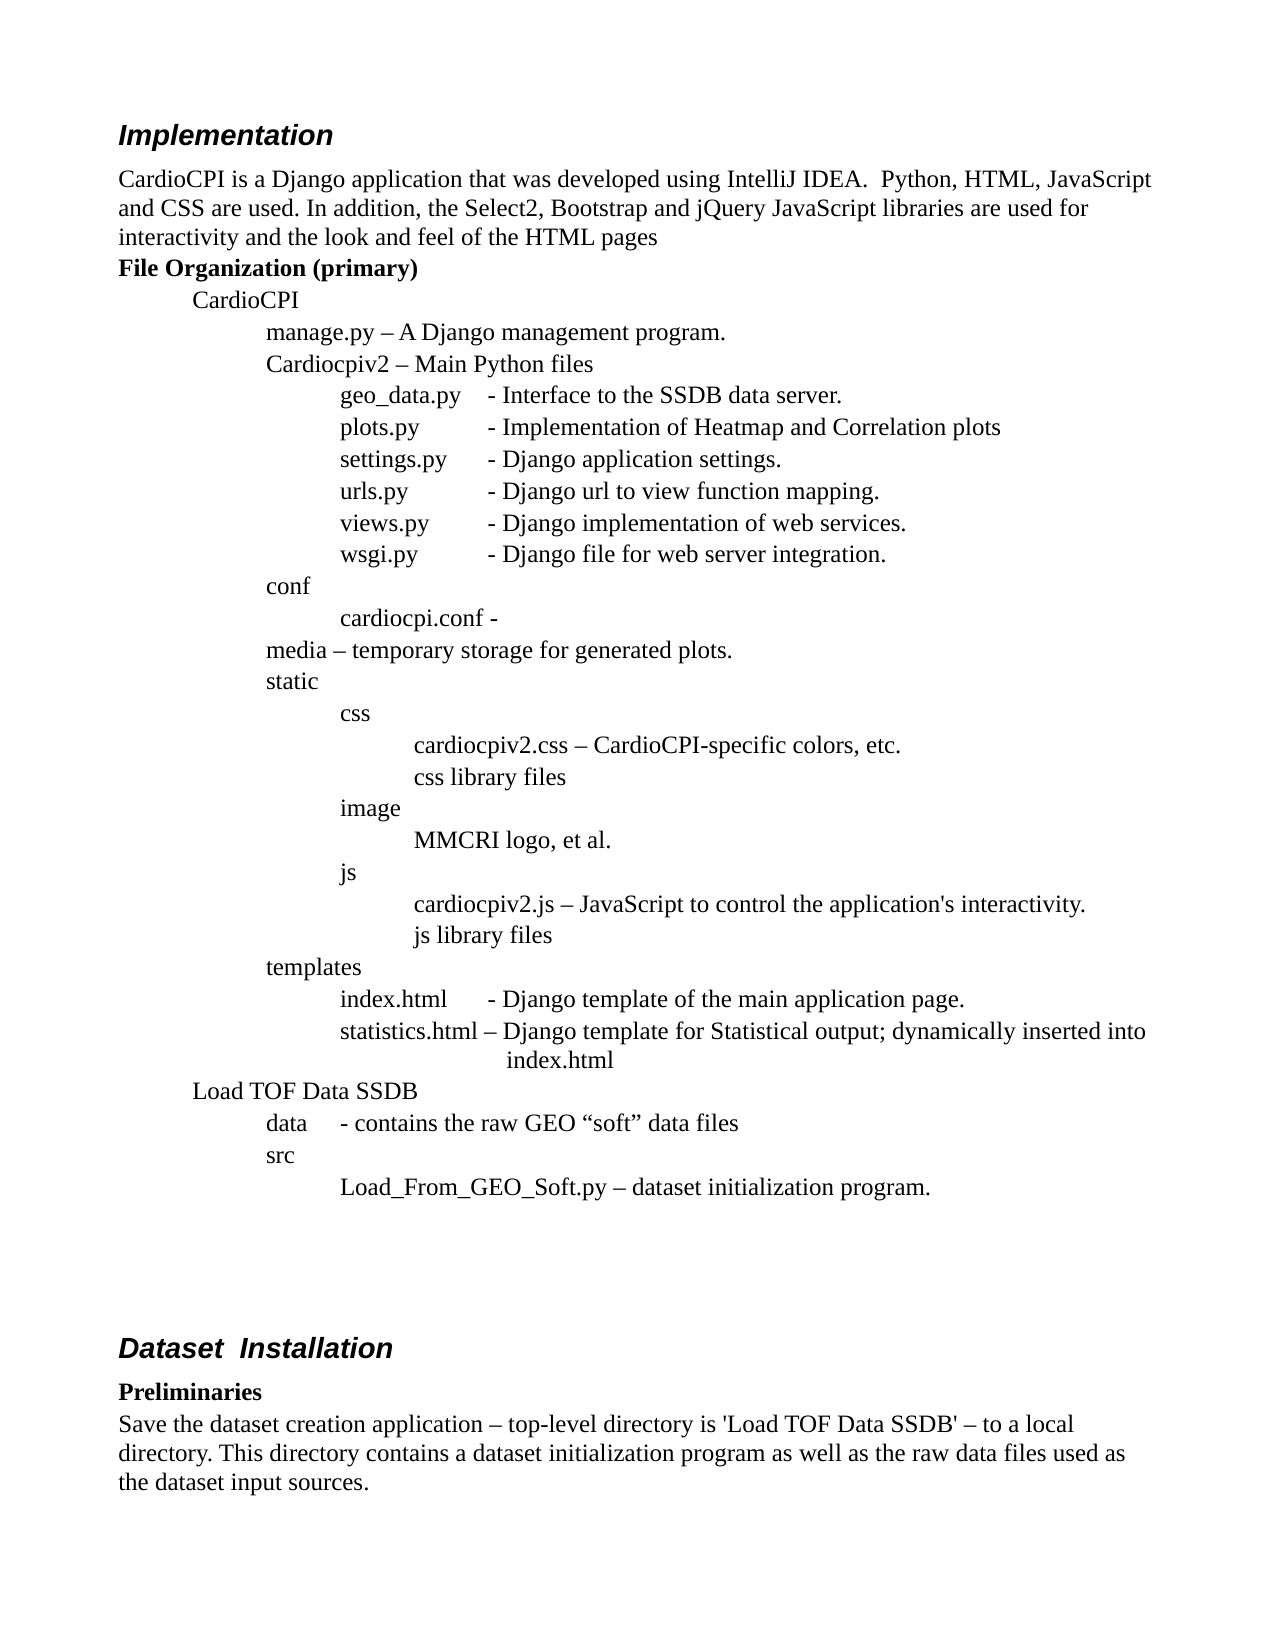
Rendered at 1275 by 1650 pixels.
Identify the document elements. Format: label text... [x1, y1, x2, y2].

text views.py - Django implementation of web services. [192, 508, 1157, 536]
text js [192, 857, 1157, 886]
text statistics.html – Django template for Statistical output; dynamically inserted into index.html [192, 1016, 1157, 1073]
text wsgi.py - Django file for web server integration. [192, 539, 1157, 568]
text index.html - Django template of the main application page. [192, 984, 1157, 1013]
text src [192, 1140, 1157, 1169]
text data - contains the raw GEO “soft” data files [192, 1108, 1157, 1137]
text Load_From_GEO_Soft.py – dataset initialization program. [192, 1172, 1157, 1201]
text Save the dataset creation application – top-level directory is 'Load TOF Data SSDB' – to a local directory. This directory contains a dataset initialization program as well as the raw data files used as the dataset input sources. [118, 1409, 1157, 1495]
text manage.py – A Django management program. [192, 317, 1157, 346]
text urls.py - Django url to view function mapping. [192, 476, 1157, 504]
text css library files [192, 762, 1157, 791]
text plots.py - Implementation of Heatmap and Correlation plots [192, 412, 1157, 441]
text CardioCPI is a Django application that was developed using IntelliJ IDEA. Python, HTML, JavaScript and CSS are used. In addition, the Select2, Bootstrap and jQuery JavaScript libraries are used for interactivity and the look and feel of the HTML pages [118, 164, 1157, 250]
text Load TOF Data SSDB [192, 1076, 1157, 1105]
text css [192, 698, 1157, 727]
text js library files [192, 921, 1157, 949]
subtitle Dataset Installation [118, 1331, 1157, 1365]
text cardiocpiv2.js – JavaScript to control the application's interactivity. [192, 889, 1157, 918]
text settings.py - Django application settings. [192, 444, 1157, 473]
text Preliminaries [118, 1377, 1157, 1406]
text CardioCPI [192, 285, 1157, 314]
text media – temporary storage for generated plots. [192, 635, 1157, 663]
text image [192, 793, 1157, 822]
text cardiocpi.conf - [192, 603, 1157, 632]
text MMCRI logo, et al. [192, 825, 1157, 854]
text static [192, 666, 1157, 695]
text Cardiocpiv2 – Main Python files [192, 349, 1157, 377]
text conf [192, 571, 1157, 600]
text cardiocpiv2.css – CardioCPI-specific colors, etc. [192, 730, 1157, 759]
subtitle Implementation [118, 118, 1157, 152]
text File Organization (primary) [118, 253, 1157, 282]
text geo_data.py - Interface to the SSDB data server. [192, 381, 1157, 409]
text templates [192, 952, 1157, 981]
